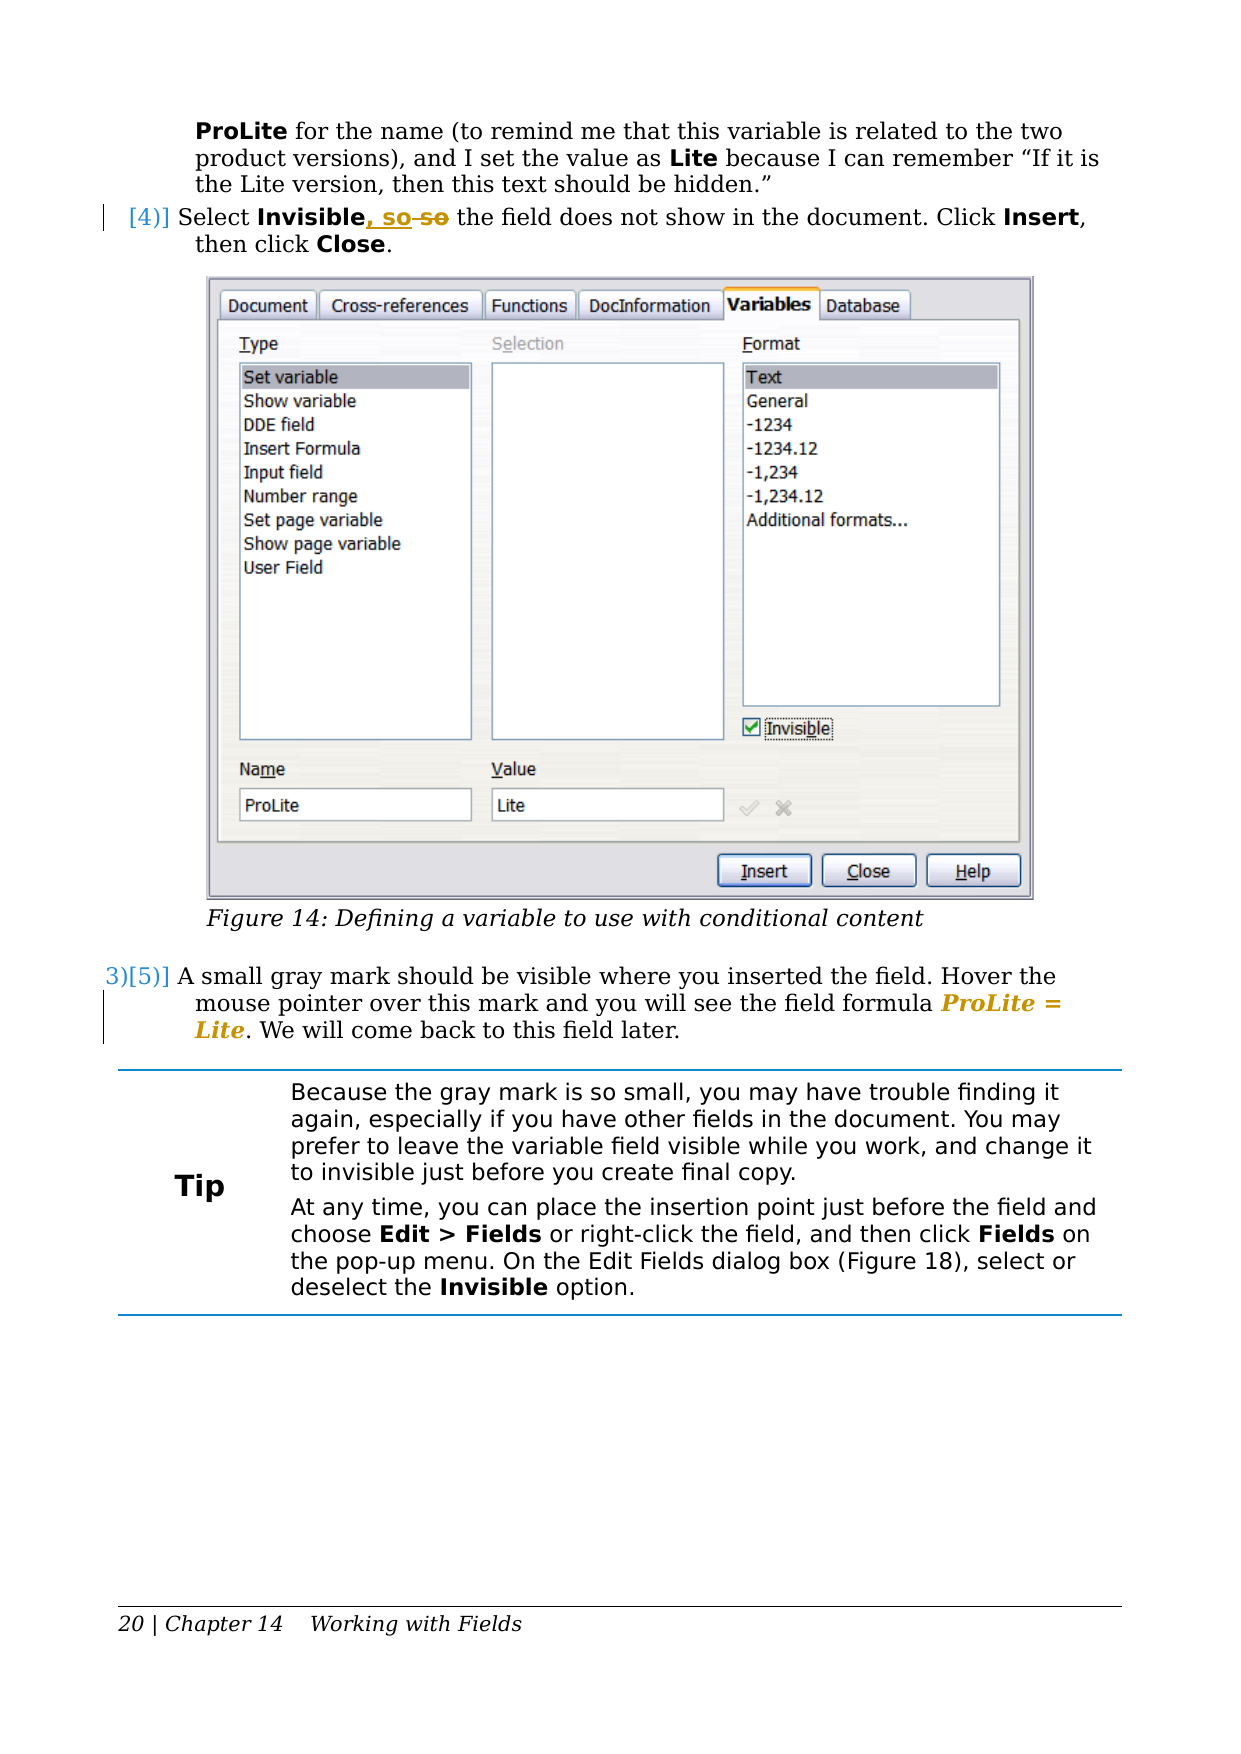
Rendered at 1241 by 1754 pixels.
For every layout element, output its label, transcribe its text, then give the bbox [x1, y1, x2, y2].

text Figure 14: Defining a variable to use with conditional content [207, 906, 1033, 932]
picture [206, 276, 1034, 900]
table_header Tip [118, 1071, 281, 1314]
list Select Invisible, so the field does not show in the document. Click Insert, then click Close. [177, 204, 1122, 258]
list A small gray mark should be visible where you inserted the field. Hover the mouse pointer over this mark and you will see the field formula ProLite = Lite. We will come back to this field later. [177, 963, 1122, 1044]
list ProLite for the name (to remind me that this variable is related to the two product versions), and I set the value as Lite because I can remember “If it is the Lite version, then this text should be hidden.” [177, 118, 1122, 198]
table_header Because the gray mark is so small, you may have trouble finding it again, especially if you have other fields in the document. You may prefer to leave the variable field visible while you work, and change it to invisible just before you create final copy. At any time, you can place the insertion point just before the field and choose Edit > Fields or right-click the field, and then click Fields on the pop-up menu. On the Edit Fields dialog box (Figure 18), select or deselect the Invisible option. [281, 1071, 1122, 1314]
